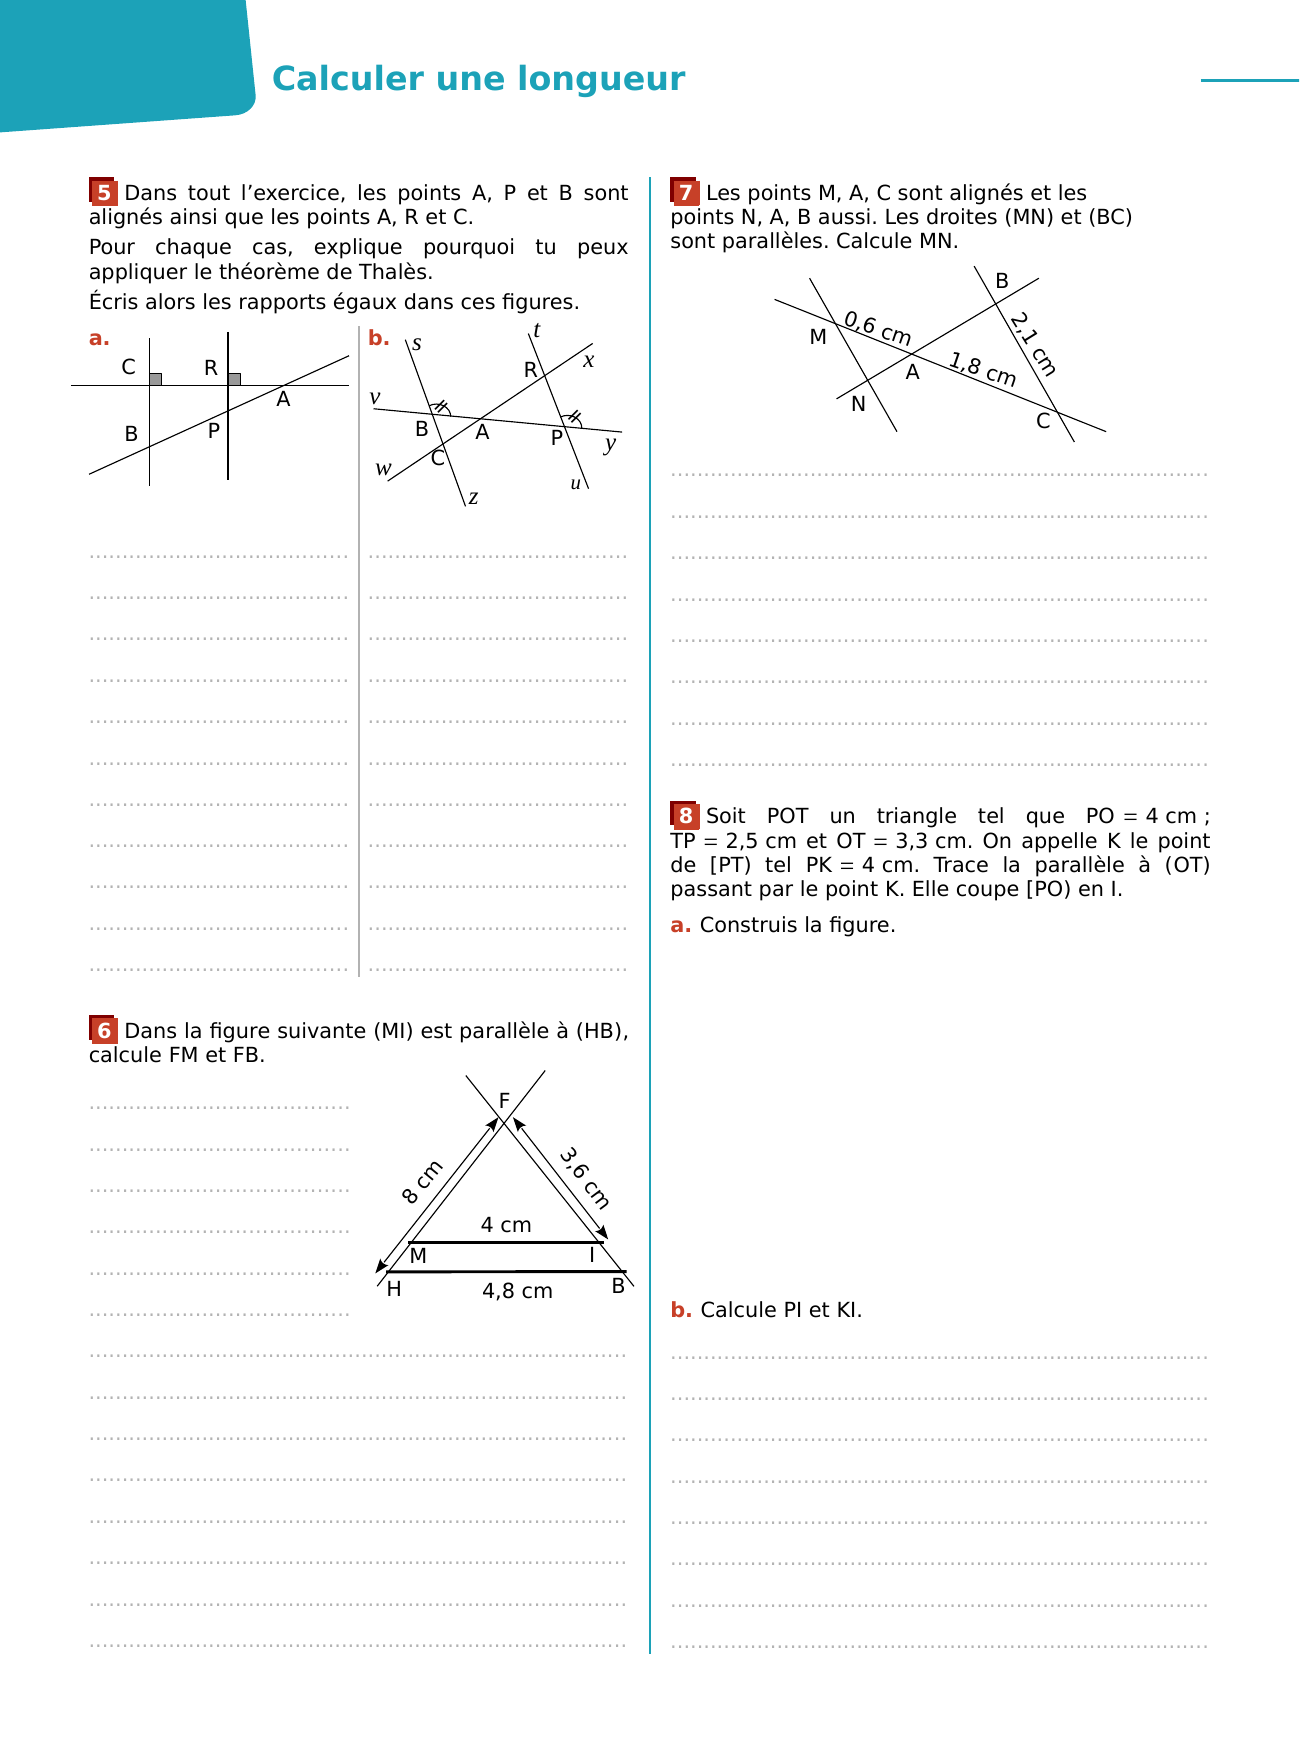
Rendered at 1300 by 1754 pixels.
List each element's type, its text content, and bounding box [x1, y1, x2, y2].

subtitle Les points M, A, C sont alignés et les points N, A, B aussi. Les droites (MN) et (BC) sont parallèles. Calcule MN. [670, 177, 1211, 254]
subtitle Dans la figure suivante (MI) est parallèle à (HB), calcule FM et FB. [88, 1015, 629, 1067]
list Construis la figure. [670, 913, 1211, 938]
subtitle Soit POT un triangle tel que PO = 4 cm ; TP = 2,5 cm et OT = 3,3 cm. On appelle K le point de [PT) tel PK = 4 cm. Trace la parallèle à (OT) passant par le point K. Elle coupe [PO) en I. [670, 801, 1211, 902]
list Pour chaque cas, explique pourquoi tu peux appliquer le théorème de Thalès. [88, 235, 629, 284]
subtitle Dans tout l’exercice, les points A, P et B sont alignés ainsi que les points A, R et C. [88, 177, 629, 229]
list Écris alors les rapports égaux dans ces figures. [88, 290, 629, 314]
list Calcule PI et KI. [670, 1298, 1211, 1323]
